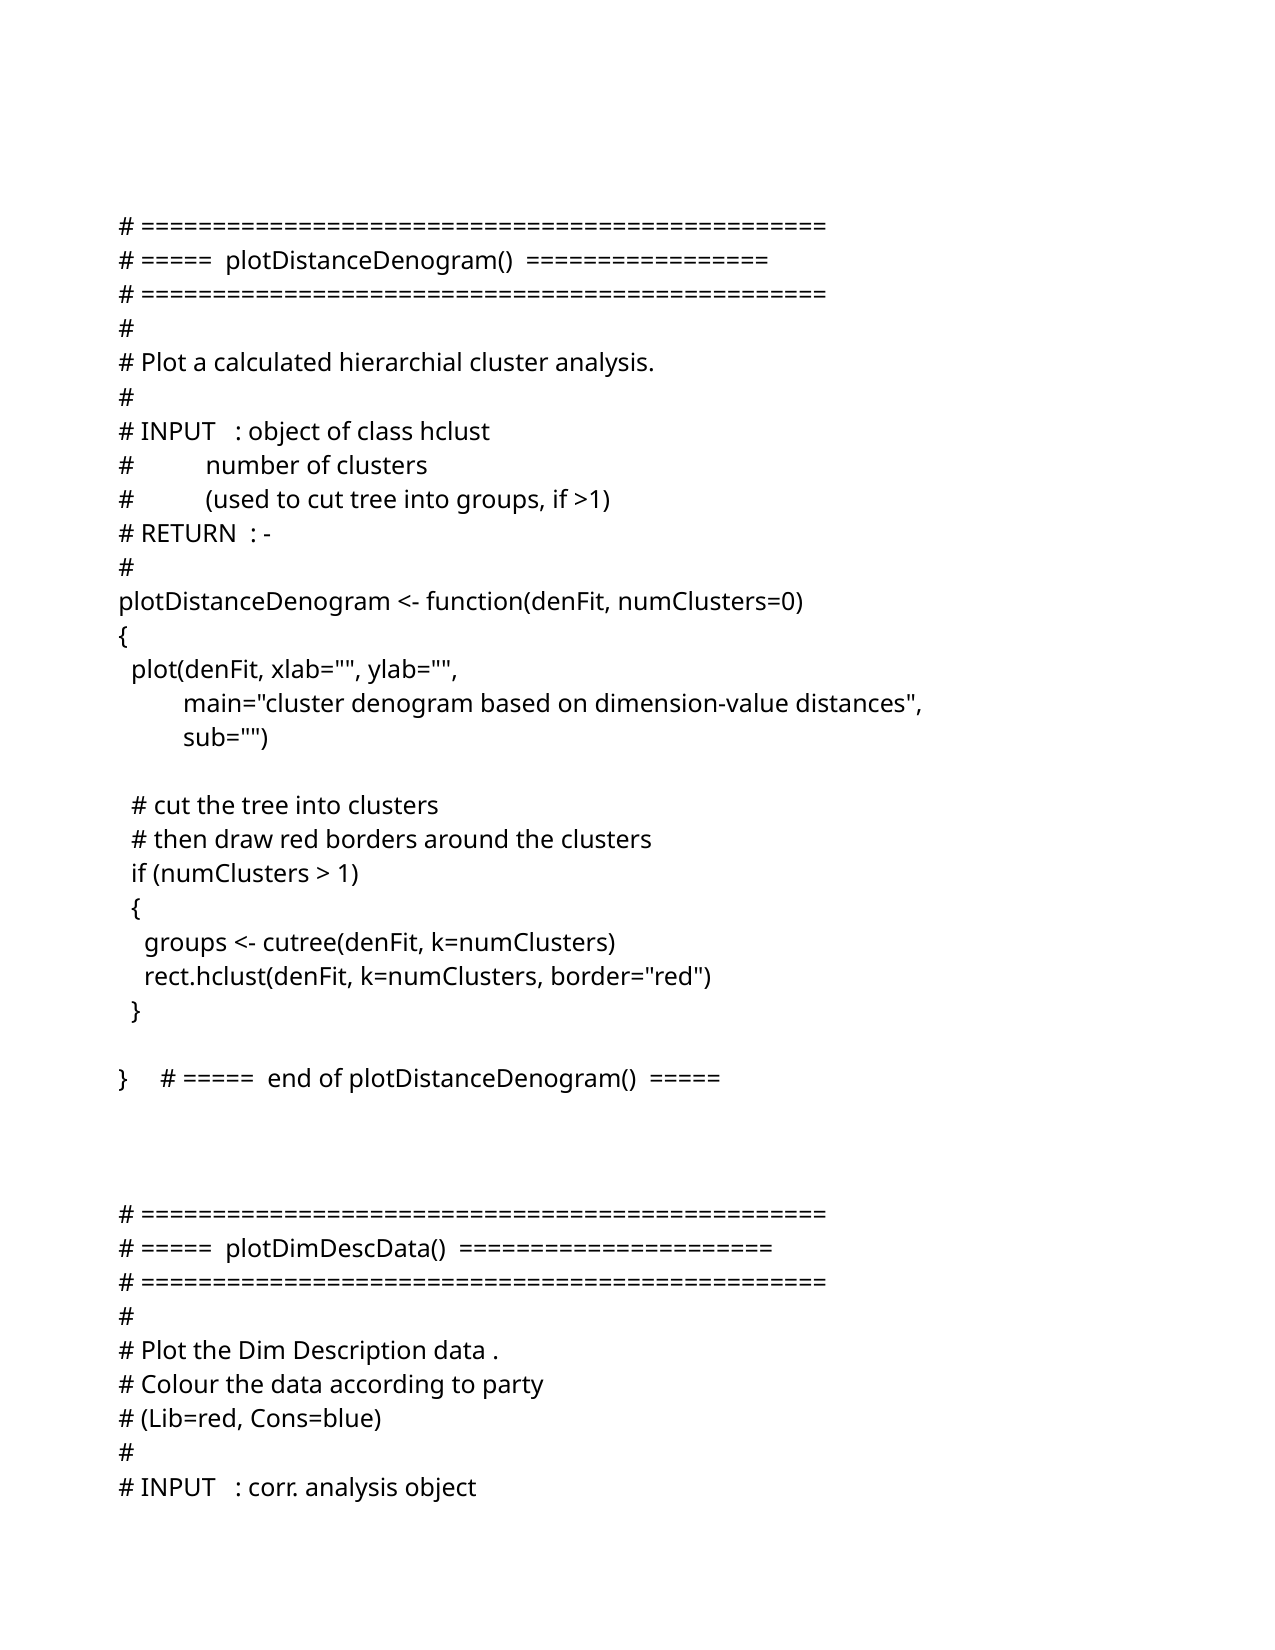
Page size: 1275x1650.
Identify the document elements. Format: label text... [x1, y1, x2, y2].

text rect.hclust(denFit, k=numClusters, border="red") [118, 958, 1215, 992]
text # Plot the Dim Description data . [118, 1333, 1215, 1367]
text # then draw red borders around the clusters [118, 822, 1215, 856]
text plot(denFit, xlab="", ylab="", [118, 652, 1215, 686]
text # [118, 311, 1215, 345]
text # number of clusters [118, 447, 1215, 481]
text if (numClusters > 1) [118, 856, 1215, 890]
text # RETURN : - [118, 515, 1215, 549]
text # ================================================ [118, 209, 1215, 243]
text # (used to cut tree into groups, if >1) [118, 481, 1215, 515]
text } # ===== end of plotDistanceDenogram() ===== [118, 1060, 1215, 1094]
text sub="") [118, 720, 1215, 754]
text # INPUT : object of class hclust [118, 413, 1215, 447]
text # ================================================ [118, 1197, 1215, 1231]
text # cut the tree into clusters [118, 788, 1215, 822]
text # (Lib=red, Cons=blue) [118, 1401, 1215, 1435]
text # [118, 1435, 1215, 1469]
text # ================================================ [118, 277, 1215, 311]
text # [118, 1299, 1215, 1333]
text { [118, 618, 1215, 652]
text # Plot a calculated hierarchial cluster analysis. [118, 345, 1215, 379]
text } [118, 992, 1215, 1026]
text # ===== plotDimDescData() ====================== [118, 1231, 1215, 1265]
text # Colour the data according to party [118, 1367, 1215, 1401]
text { [118, 890, 1215, 924]
text plotDistanceDenogram <- function(denFit, numClusters=0) [118, 583, 1215, 618]
text # [118, 549, 1215, 583]
text # [118, 379, 1215, 413]
text # INPUT : corr. analysis object [118, 1469, 1215, 1503]
text # ===== plotDistanceDenogram() ================= [118, 243, 1215, 277]
text groups <- cutree(denFit, k=numClusters) [118, 924, 1215, 958]
text # ================================================ [118, 1265, 1215, 1299]
text main="cluster denogram based on dimension-value distances", [118, 686, 1215, 720]
